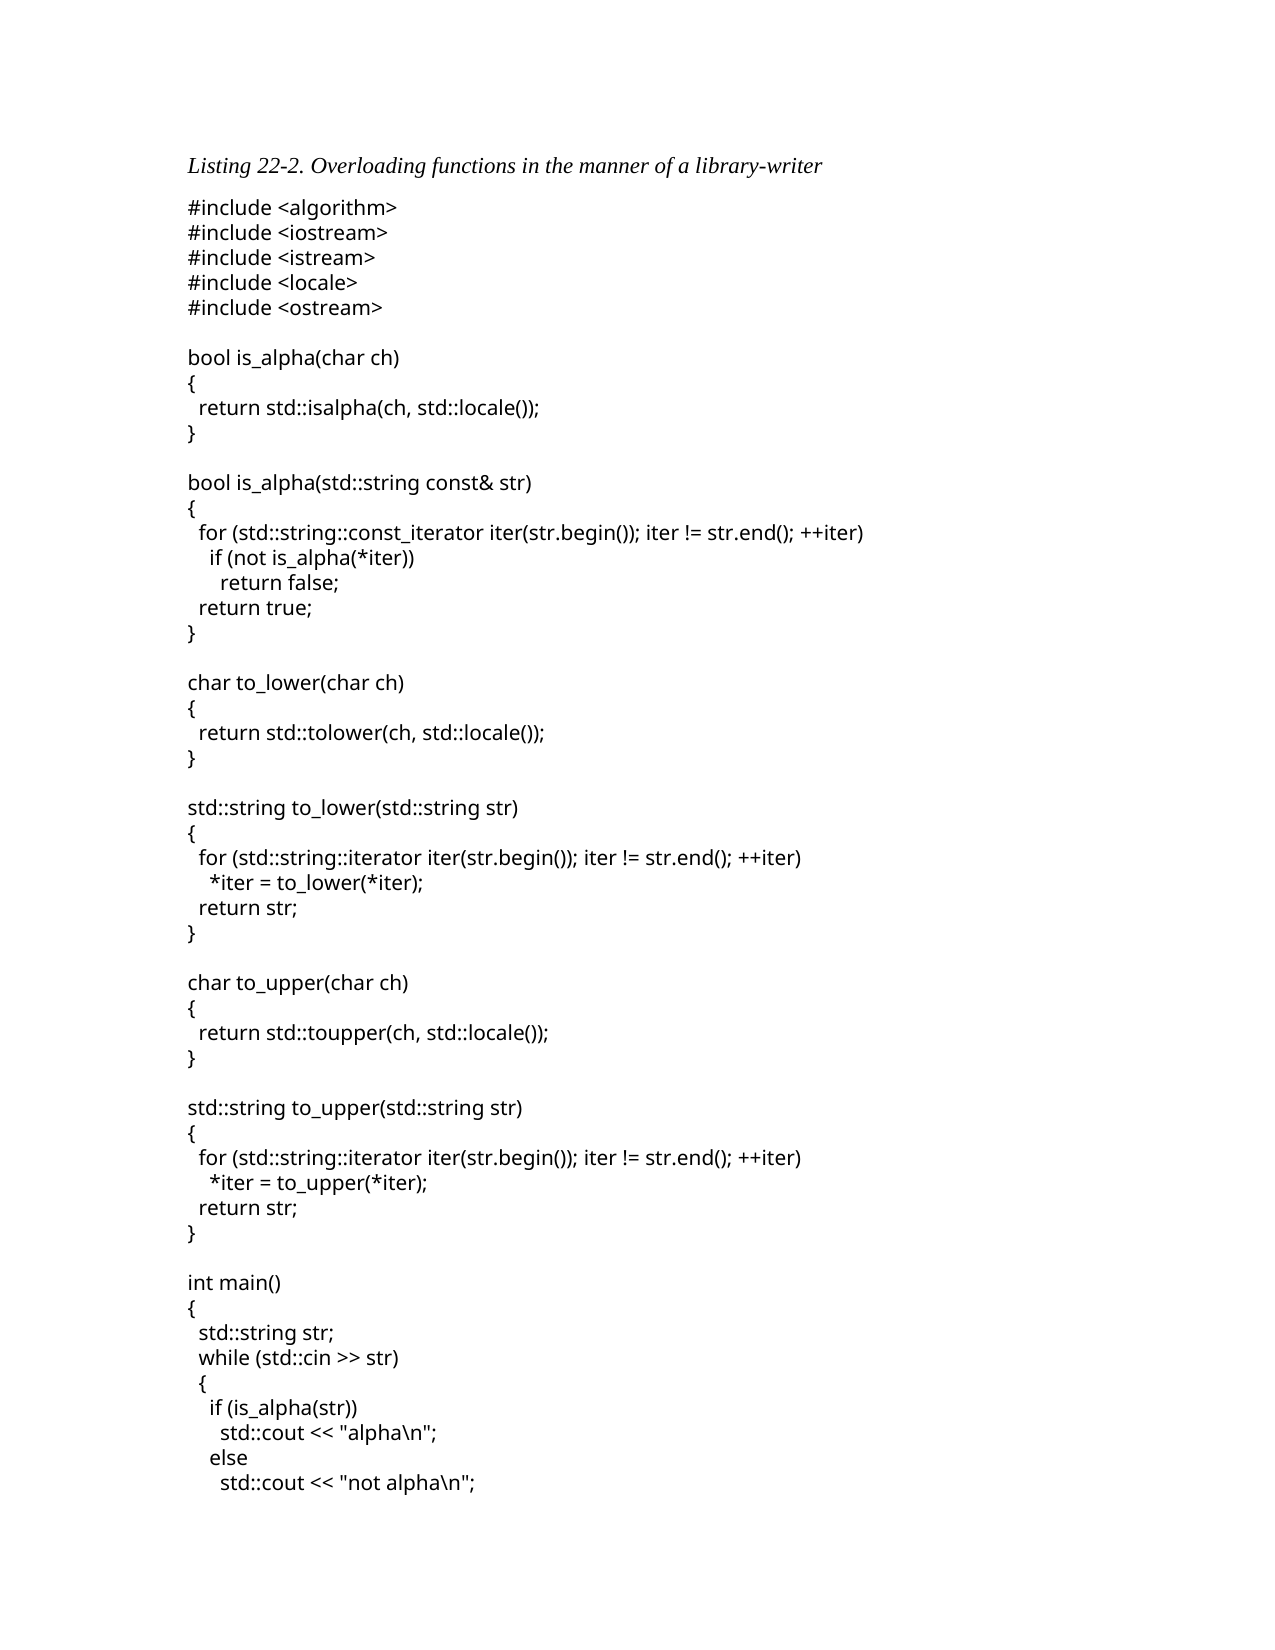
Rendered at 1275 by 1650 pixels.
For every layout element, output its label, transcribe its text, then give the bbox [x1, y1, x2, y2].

text { [187, 821, 1072, 846]
text } [187, 1221, 1072, 1246]
text char to_upper(char ch) [187, 971, 1072, 996]
text *iter = to_lower(*iter); [187, 871, 1072, 896]
text { [187, 1121, 1072, 1146]
text return false; [187, 571, 1072, 596]
text bool is_alpha(char ch) [187, 346, 1072, 371]
text std::string str; [187, 1321, 1072, 1346]
text for (std::string::iterator iter(str.begin()); iter != str.end(); ++iter) [187, 846, 1072, 871]
text std::cout << "alpha\n"; [187, 1421, 1072, 1446]
text while (std::cin >> str) [187, 1346, 1072, 1371]
text { [187, 496, 1072, 521]
text bool is_alpha(std::string const& str) [187, 471, 1072, 496]
text #include <ostream> [187, 296, 1072, 321]
text if (is_alpha(str)) [187, 1396, 1072, 1421]
text } [187, 921, 1072, 946]
text int main() [187, 1271, 1072, 1296]
text { [187, 371, 1072, 396]
text return std::toupper(ch, std::locale()); [187, 1021, 1072, 1046]
text return true; [187, 596, 1072, 621]
text return std::tolower(ch, std::locale()); [187, 721, 1072, 746]
text #include <locale> [187, 271, 1072, 296]
text return str; [187, 896, 1072, 921]
text } [187, 746, 1072, 771]
text { [187, 996, 1072, 1021]
text return std::isalpha(ch, std::locale()); [187, 396, 1072, 421]
text } [187, 1046, 1072, 1071]
text std::cout << "not alpha\n"; [187, 1471, 1072, 1496]
text for (std::string::iterator iter(str.begin()); iter != str.end(); ++iter) [187, 1146, 1072, 1171]
text char to_lower(char ch) [187, 671, 1072, 696]
text { [187, 1296, 1072, 1321]
text #include <istream> [187, 246, 1072, 271]
text } [187, 421, 1072, 446]
text for (std::string::const_iterator iter(str.begin()); iter != str.end(); ++iter) [187, 521, 1072, 546]
text #include <algorithm> [187, 196, 1072, 221]
text Listing 22-2. Overloading functions in the manner of a library-writer [187, 150, 1087, 179]
text { [187, 696, 1072, 721]
text if (not is_alpha(*iter)) [187, 546, 1072, 571]
text std::string to_upper(std::string str) [187, 1096, 1072, 1121]
text return str; [187, 1196, 1072, 1221]
text *iter = to_upper(*iter); [187, 1171, 1072, 1196]
text else [187, 1446, 1072, 1471]
text { [187, 1371, 1072, 1396]
text #include <iostream> [187, 221, 1072, 246]
text } [187, 621, 1072, 646]
text std::string to_lower(std::string str) [187, 796, 1072, 821]
